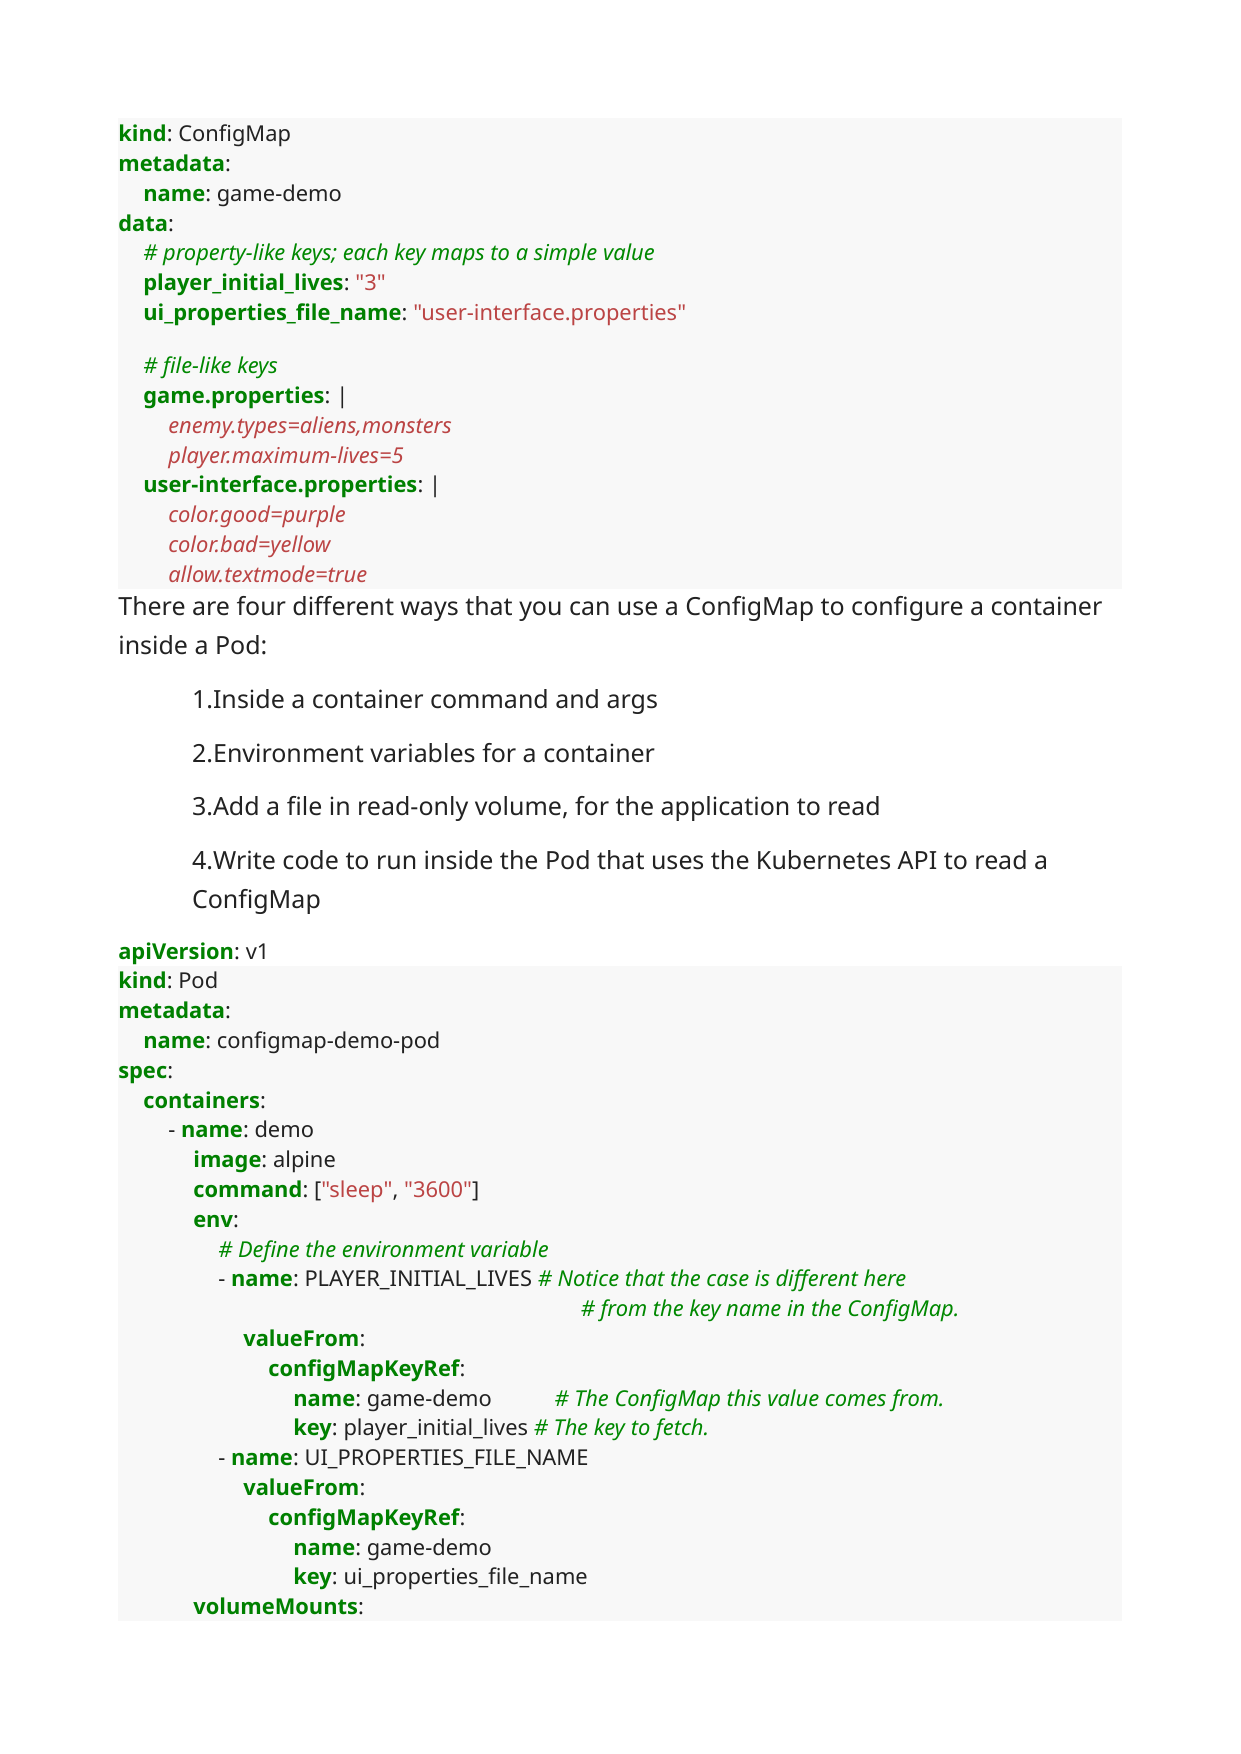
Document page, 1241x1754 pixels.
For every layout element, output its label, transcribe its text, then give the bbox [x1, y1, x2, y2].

text valueFrom: [118, 1472, 1122, 1502]
text - name: demo [118, 1114, 1122, 1144]
text enemy.types=aliens,monsters [118, 410, 1122, 440]
text - name: PLAYER_INITIAL_LIVES # Notice that the case is different here [118, 1263, 1122, 1293]
text color.good=purple [118, 499, 1122, 529]
text image: alpine [118, 1144, 1122, 1174]
text volumeMounts: [118, 1591, 1122, 1621]
text ui_properties_file_name: "user-interface.properties" [118, 297, 1122, 327]
text name: game-demo [118, 178, 1122, 207]
text name: game-demo [118, 1532, 1122, 1561]
text name: game-demo # The ConfigMap this value comes from. [118, 1383, 1122, 1412]
text # property-like keys; each key maps to a simple value [118, 237, 1122, 267]
text key: player_initial_lives # The key to fetch. [118, 1412, 1122, 1442]
text player.maximum-lives=5 [118, 440, 1122, 469]
list Environment variables for a container [118, 735, 1122, 769]
text There are four different ways that you can use a ConfigMap to configure a container inside a Pod: [118, 589, 1122, 662]
text allow.textmode=true [118, 559, 1122, 589]
text # from the key name in the ConfigMap. [118, 1293, 1122, 1323]
list Write code to run inside the Pod that uses the Kubernetes API to read a ConfigMap [118, 843, 1122, 916]
text # file-like keys [118, 350, 1122, 380]
text containers: [118, 1085, 1122, 1114]
text player_initial_lives: "3" [118, 267, 1122, 297]
text configMapKeyRef: [118, 1502, 1122, 1532]
text game.properties: | [118, 380, 1122, 410]
text kind: Pod [118, 966, 1122, 995]
text command: ["sleep", "3600"] [118, 1174, 1122, 1204]
text user-interface.properties: | [118, 469, 1122, 499]
text metadata: [118, 995, 1122, 1025]
text env: [118, 1204, 1122, 1234]
text spec: [118, 1055, 1122, 1085]
text metadata: [118, 148, 1122, 178]
list Add a file in read-only volume, for the application to read [118, 789, 1122, 823]
text key: ui_properties_file_name [118, 1561, 1122, 1591]
text color.bad=yellow [118, 529, 1122, 559]
text configMapKeyRef: [118, 1353, 1122, 1383]
text apiVersion: v1 [118, 936, 1122, 966]
text - name: UI_PROPERTIES_FILE_NAME [118, 1442, 1122, 1472]
text valueFrom: [118, 1323, 1122, 1353]
text kind: ConfigMap [118, 118, 1122, 148]
list Inside a container command and args [118, 682, 1122, 716]
text data: [118, 207, 1122, 237]
text # Define the environment variable [118, 1234, 1122, 1263]
text name: configmap-demo-pod [118, 1025, 1122, 1055]
